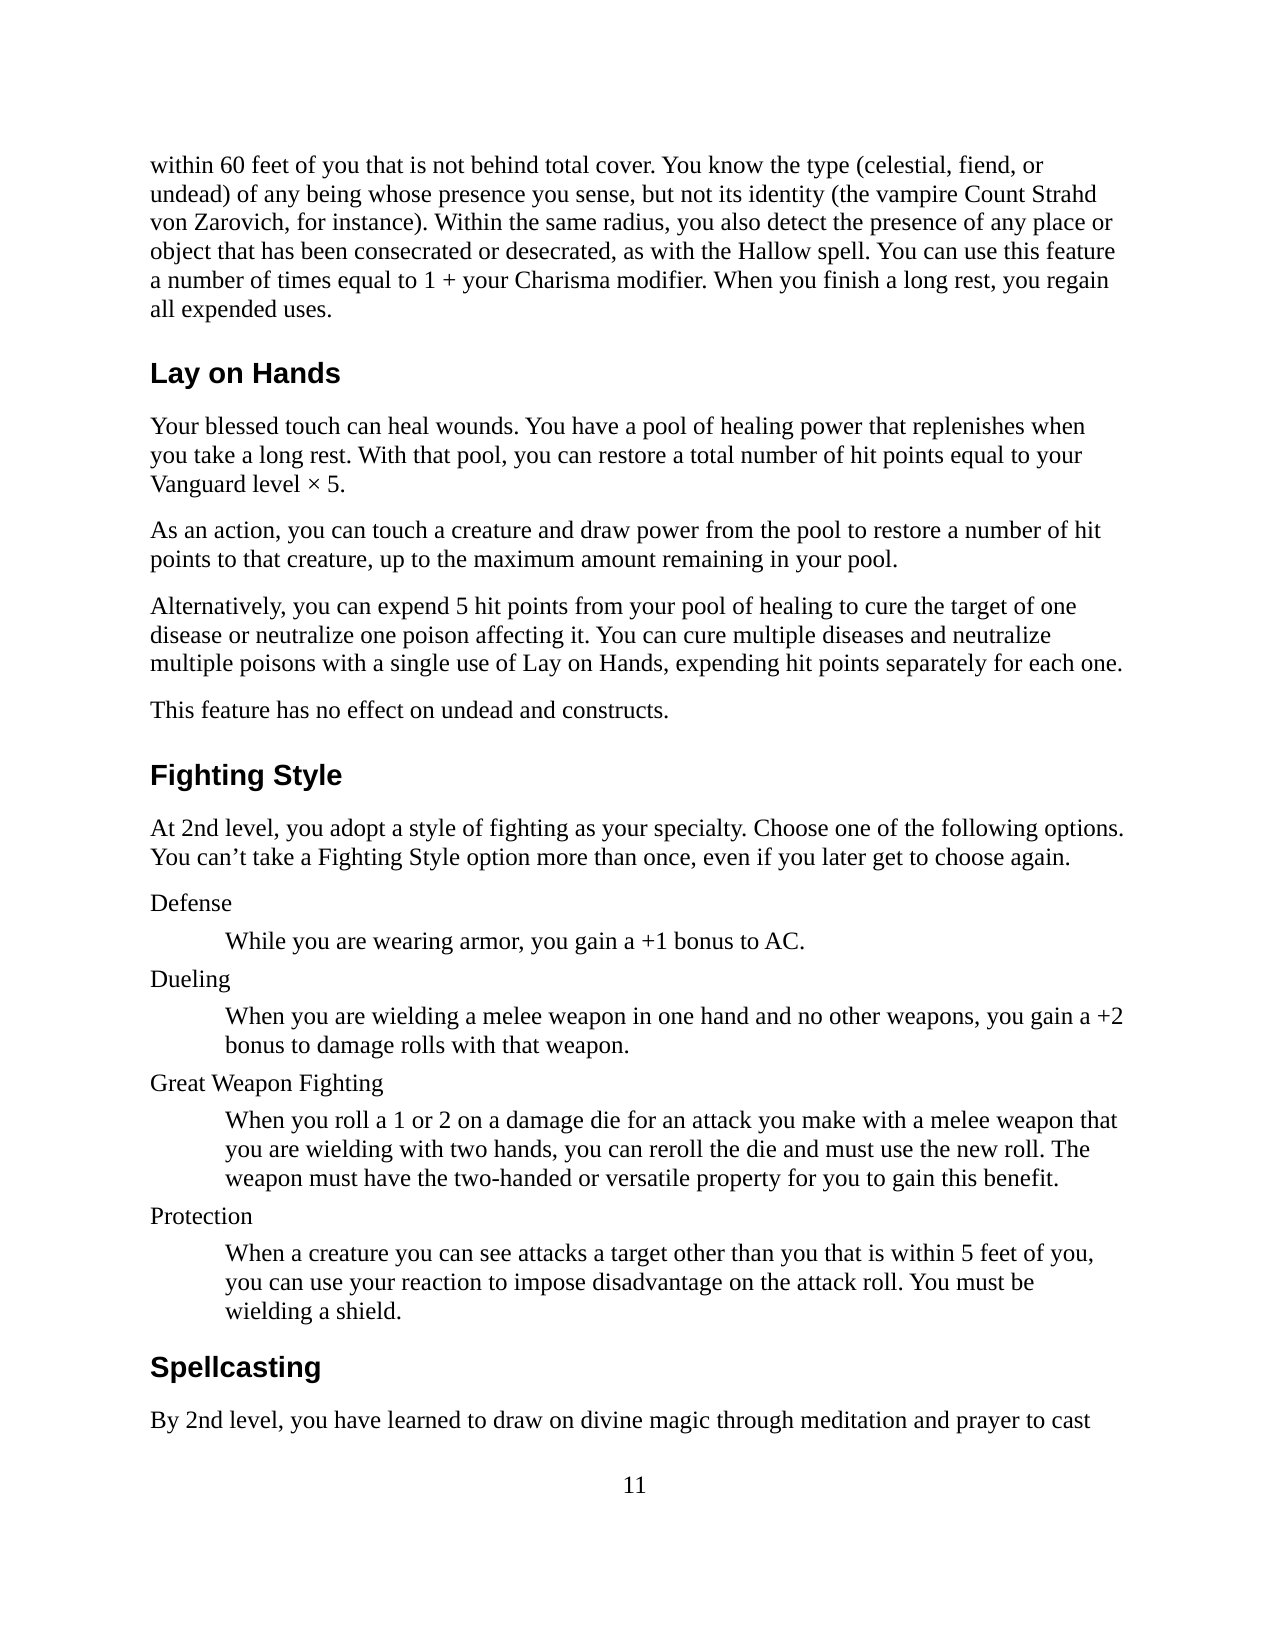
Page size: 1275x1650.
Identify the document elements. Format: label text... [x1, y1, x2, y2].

text Your blessed touch can heal wounds. You have a pool of healing power that replenishes when you take a long rest. With that pool, you can restore a total number of hit points equal to your Vanguard level × 5. [150, 411, 1125, 498]
text This feature has no effect on undead and constructs. [150, 695, 1125, 724]
subtitle Fighting Style [150, 758, 1125, 791]
text When a creature you can see attacks a target other than you that is within 5 feet of you, you can use your reaction to impose disadvantage on the attack roll. You must be wielding a shield. [225, 1238, 1125, 1325]
text Defense [150, 888, 1125, 917]
text Great Weapon Fighting [150, 1068, 1125, 1097]
text As an action, you can touch a creature and draw power from the pool to restore a number of hit points to that creature, up to the maximum amount remaining in your pool. [150, 516, 1125, 573]
subtitle Lay on Hands [150, 356, 1125, 390]
text Dueling [150, 964, 1125, 992]
text While you are wearing armor, you gain a +1 bonus to AC. [225, 926, 1125, 955]
text At 2nd level, you adopt a style of fighting as your specialty. Choose one of the following options. You can’t take a Fighting Style option more than once, even if you later get to choose again. [150, 813, 1125, 870]
text within 60 feet of you that is not behind total cover. You know the type (celestial, fiend, or undead) of any being whose presence you sense, but not its identity (the vampire Count Strahd von Zarovich, for instance). Within the same radius, you also detect the presence of any place or object that has been consecrated or desecrated, as with the Hallow spell. You can use this feature a number of times equal to 1 + your Charisma modifier. When you finish a long rest, you regain all expended uses. [150, 150, 1125, 322]
text By 2nd level, you have learned to draw on divine magic through meditation and prayer to cast [150, 1405, 1125, 1433]
text When you roll a 1 or 2 on a damage die for an attack you make with a melee weapon that you are wielding with two hands, you can reroll the die and must use the new roll. The weapon must have the two-handed or versatile property for you to gain this benefit. [225, 1106, 1125, 1192]
text When you are wielding a melee weapon in one hand and no other weapons, you gain a +2 bonus to damage rolls with that weapon. [225, 1001, 1125, 1059]
text Alternatively, you can expend 5 hit points from your pool of healing to cure the target of one disease or neutralize one poison affecting it. You can cure multiple diseases and neutralize multiple poisons with a single use of Lay on Hands, expending hit points separately for each one. [150, 591, 1125, 677]
text Protection [150, 1201, 1125, 1229]
subtitle Spellcasting [150, 1350, 1125, 1383]
